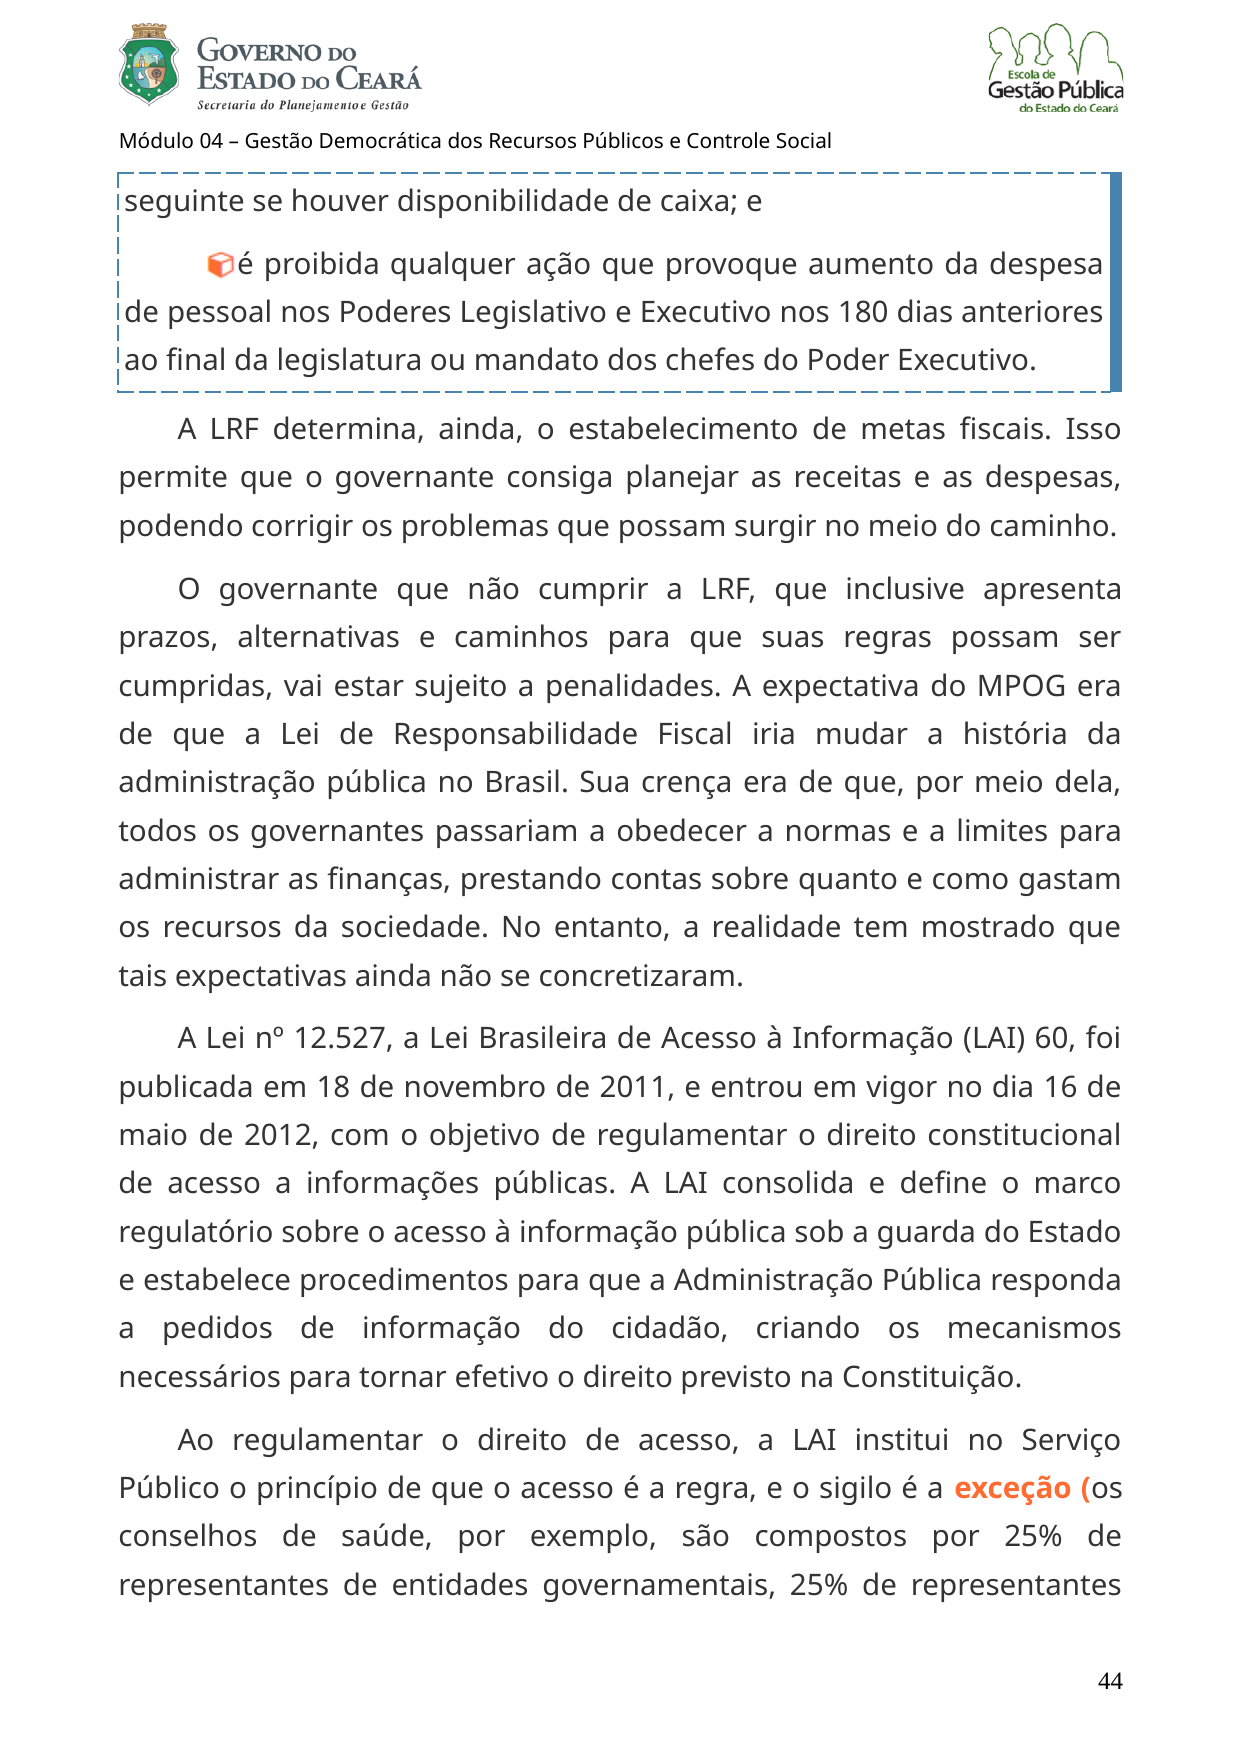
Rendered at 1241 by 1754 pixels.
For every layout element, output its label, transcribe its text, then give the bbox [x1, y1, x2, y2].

text Ao regulamentar o direito de acesso, a LAI institui no Serviço Público o princípio de que o acesso é a regra, e o sigilo é a exceção (os conselhos de saúde, por exemplo, são compostos por 25% de representantes de entidades governamentais, 25% de representantes [118, 1418, 1123, 1604]
text A LRF determina, ainda, o estabelecimento de metas fiscais. Isso permite que o governante consiga planejar as receitas e as despesas, podendo corrigir os problemas que possam surgir no meio do caminho. [118, 408, 1123, 545]
text O governante que não cumprir a LRF, que inclusive apresenta prazos, alternativas e caminhos para que suas regras possam ser cumpridas, vai estar sujeito a penalidades. A expectativa do MPOG era de que a Lei de Responsabilidade Fiscal iria mudar a história da administração pública no Brasil. Sua crença era de que, por meio dela, todos os governantes passariam a obedecer a normas e a limites para administrar as finanças, prestando contas sobre quanto e como gastam os recursos da sociedade. No entanto, a realidade tem mostrado que tais expectativas ainda não se concretizaram. [118, 568, 1123, 995]
picture [118, 23, 1124, 112]
table_header seguinte se houver disponibilidade de caixa; e é proibida qualquer ação que provoque aumento da despesa de pessoal nos Poderes Legislativo e Executivo nos 180 dias anteriores ao final da legislatura ou mandato dos chefes do Poder Executivo. [118, 172, 1110, 391]
table_header [1111, 173, 1121, 391]
text A Lei nº 12.527, a Lei Brasileira de Acesso à Informação (LAI) 60, foi publicada em 18 de novembro de 2011, e entrou em vigor no dia 16 de maio de 2012, com o objetivo de regulamentar o direito constitucional de acesso a informações públicas. A LAI consolida e define o marco regulatório sobre o acesso à informação pública sob a guarda do Estado e estabelece procedimentos para que a Administração Pública responda a pedidos de informação do cidadão, criando os mecanismos necessários para tornar efetivo o direito previsto na Constituição. [118, 1017, 1123, 1396]
picture [205, 248, 237, 279]
